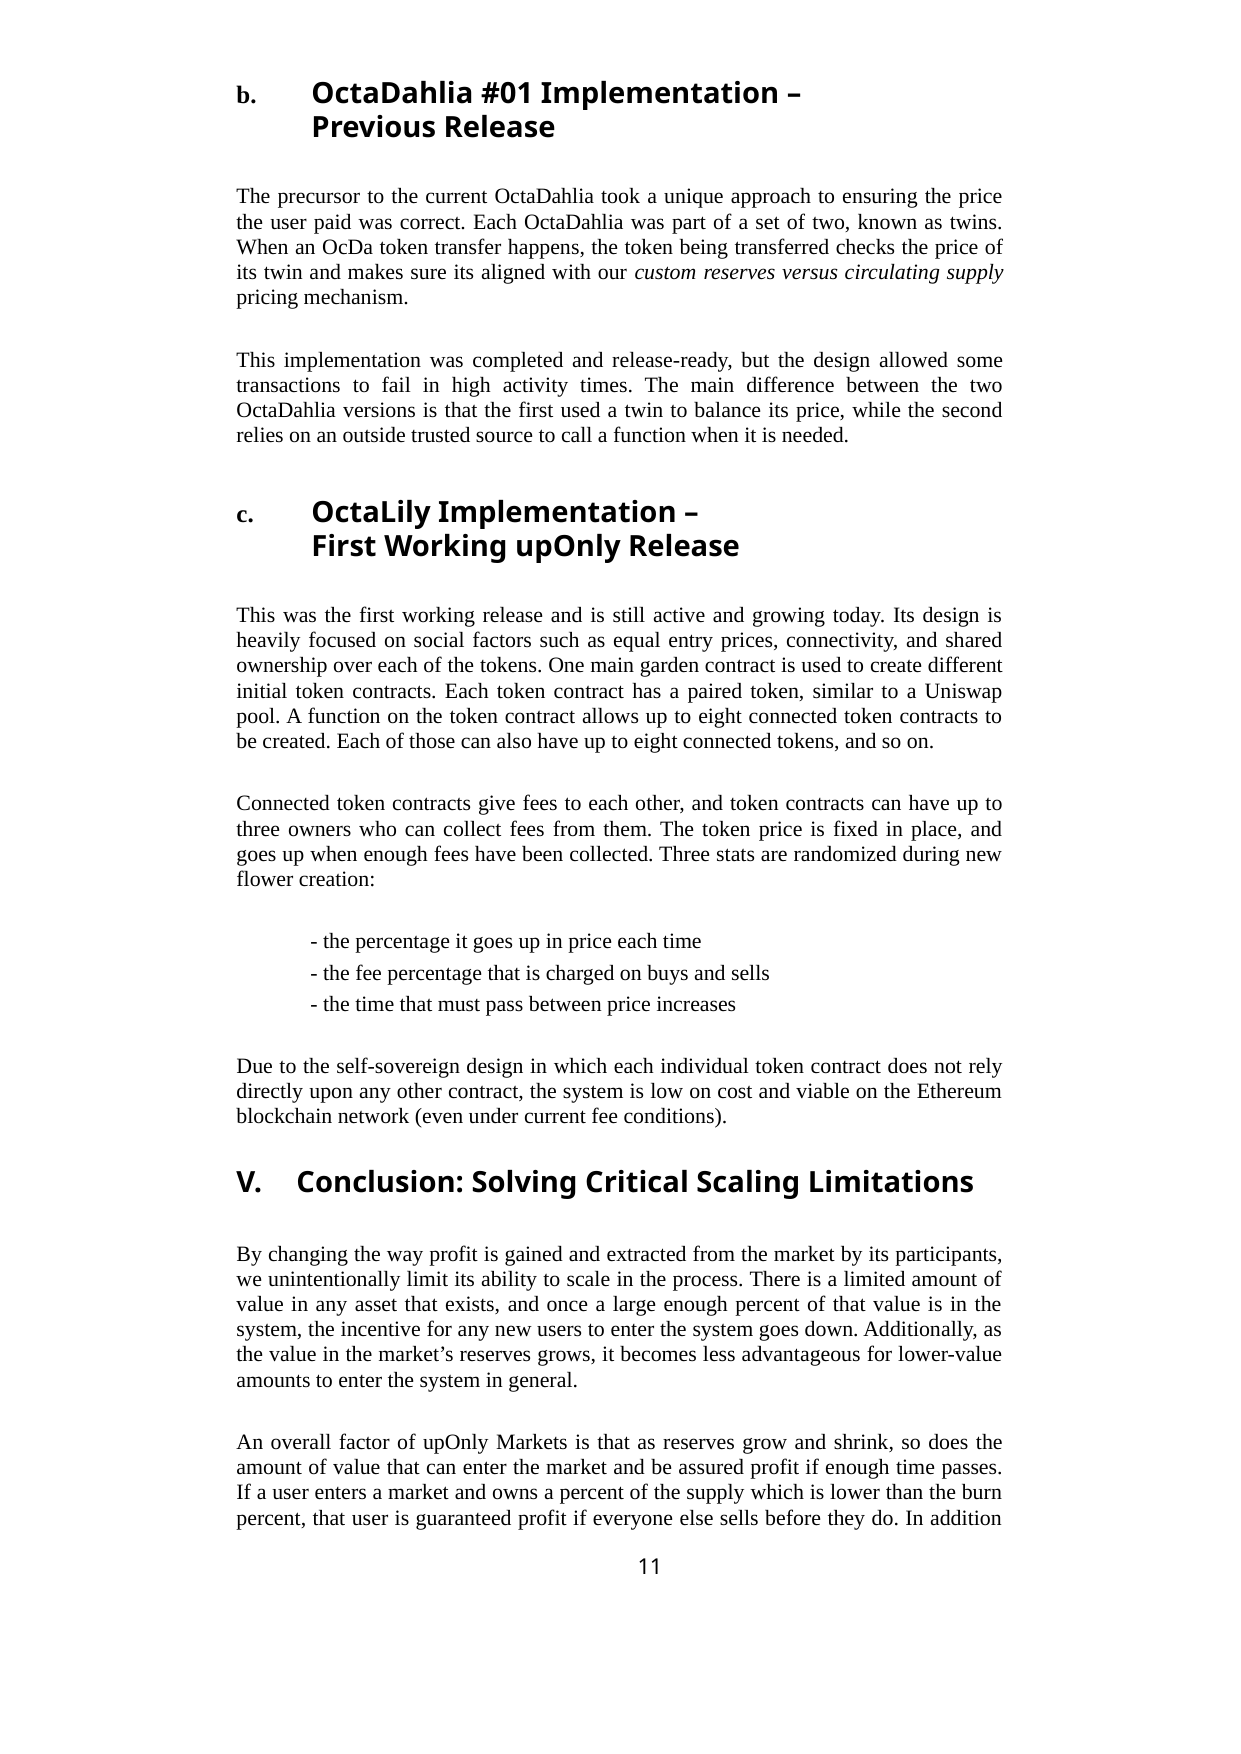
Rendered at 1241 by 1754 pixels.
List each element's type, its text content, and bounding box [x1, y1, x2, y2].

subtitle OctaLily Implementation – First Working upOnly Release [236, 494, 1004, 565]
text Due to the self-sovereign design in which each individual token contract does not rely directly upon any other contract, the system is low on cost and viable on the Ethereum blockchain network (even under current fee conditions). [236, 1053, 1004, 1128]
text - the time that must pass between price increases [310, 991, 1004, 1016]
text Connected token contracts give fees to each other, and token contracts can have up to three owners who can collect fees from them. The token price is fixed in place, and goes up when enough fees have been collected. Three stats are randomized during new flower creation: [236, 790, 1004, 891]
text By changing the way profit is gained and extracted from the market by its participants, we unintentionally limit its ability to scale in the process. There is a limited amount of value in any asset that exists, and once a large enough percent of that value is in the system, the incentive for any new users to enter the system goes down. Additionally, as the value in the market’s reserves grows, it becomes less advantageous for lower-value amounts to enter the system in general. [236, 1241, 1004, 1392]
text - the percentage it goes up in price each time [310, 928, 1004, 953]
text This implementation was completed and release-ready, but the design allowed some transactions to fail in high activity times. The main difference between the two OctaDahlia versions is that the first used a twin to balance its price, while the second relies on an outside trusted source to call a function when it is needed. [236, 347, 1004, 447]
text The precursor to the current OctaDahlia took a unique approach to ensuring the price the user paid was correct. Each OctaDahlia was part of a set of two, known as twins. When an OcDa token transfer happens, the token being transferred checks the price of its twin and makes sure its aligned with our custom reserves versus circulating supply pricing mechanism. [236, 183, 1004, 309]
subtitle Conclusion: Solving Critical Scaling Limitations [236, 1164, 1004, 1199]
text An overall factor of upOnly Markets is that as reserves grow and shrink, so does the amount of value that can enter the market and be assured profit if enough time passes. If a user enters a market and owns a percent of the supply which is lower than the burn percent, that user is guaranteed profit if everyone else sells before they do. In addition [236, 1429, 1004, 1530]
subtitle OctaDahlia #01 Implementation – Previous Release [236, 75, 1004, 146]
text - the fee percentage that is charged on buys and sells [310, 959, 1004, 985]
text This was the first working release and is still active and growing today. Its design is heavily focused on social factors such as equal entry prices, connectivity, and shared ownership over each of the tokens. One main garden contract is used to create different initial token contracts. Each token contract has a paired token, similar to a Uniswap pool. A function on the token contract allows up to eight connected token contracts to be created. Each of those can also have up to eight connected tokens, and so on. [236, 602, 1004, 753]
